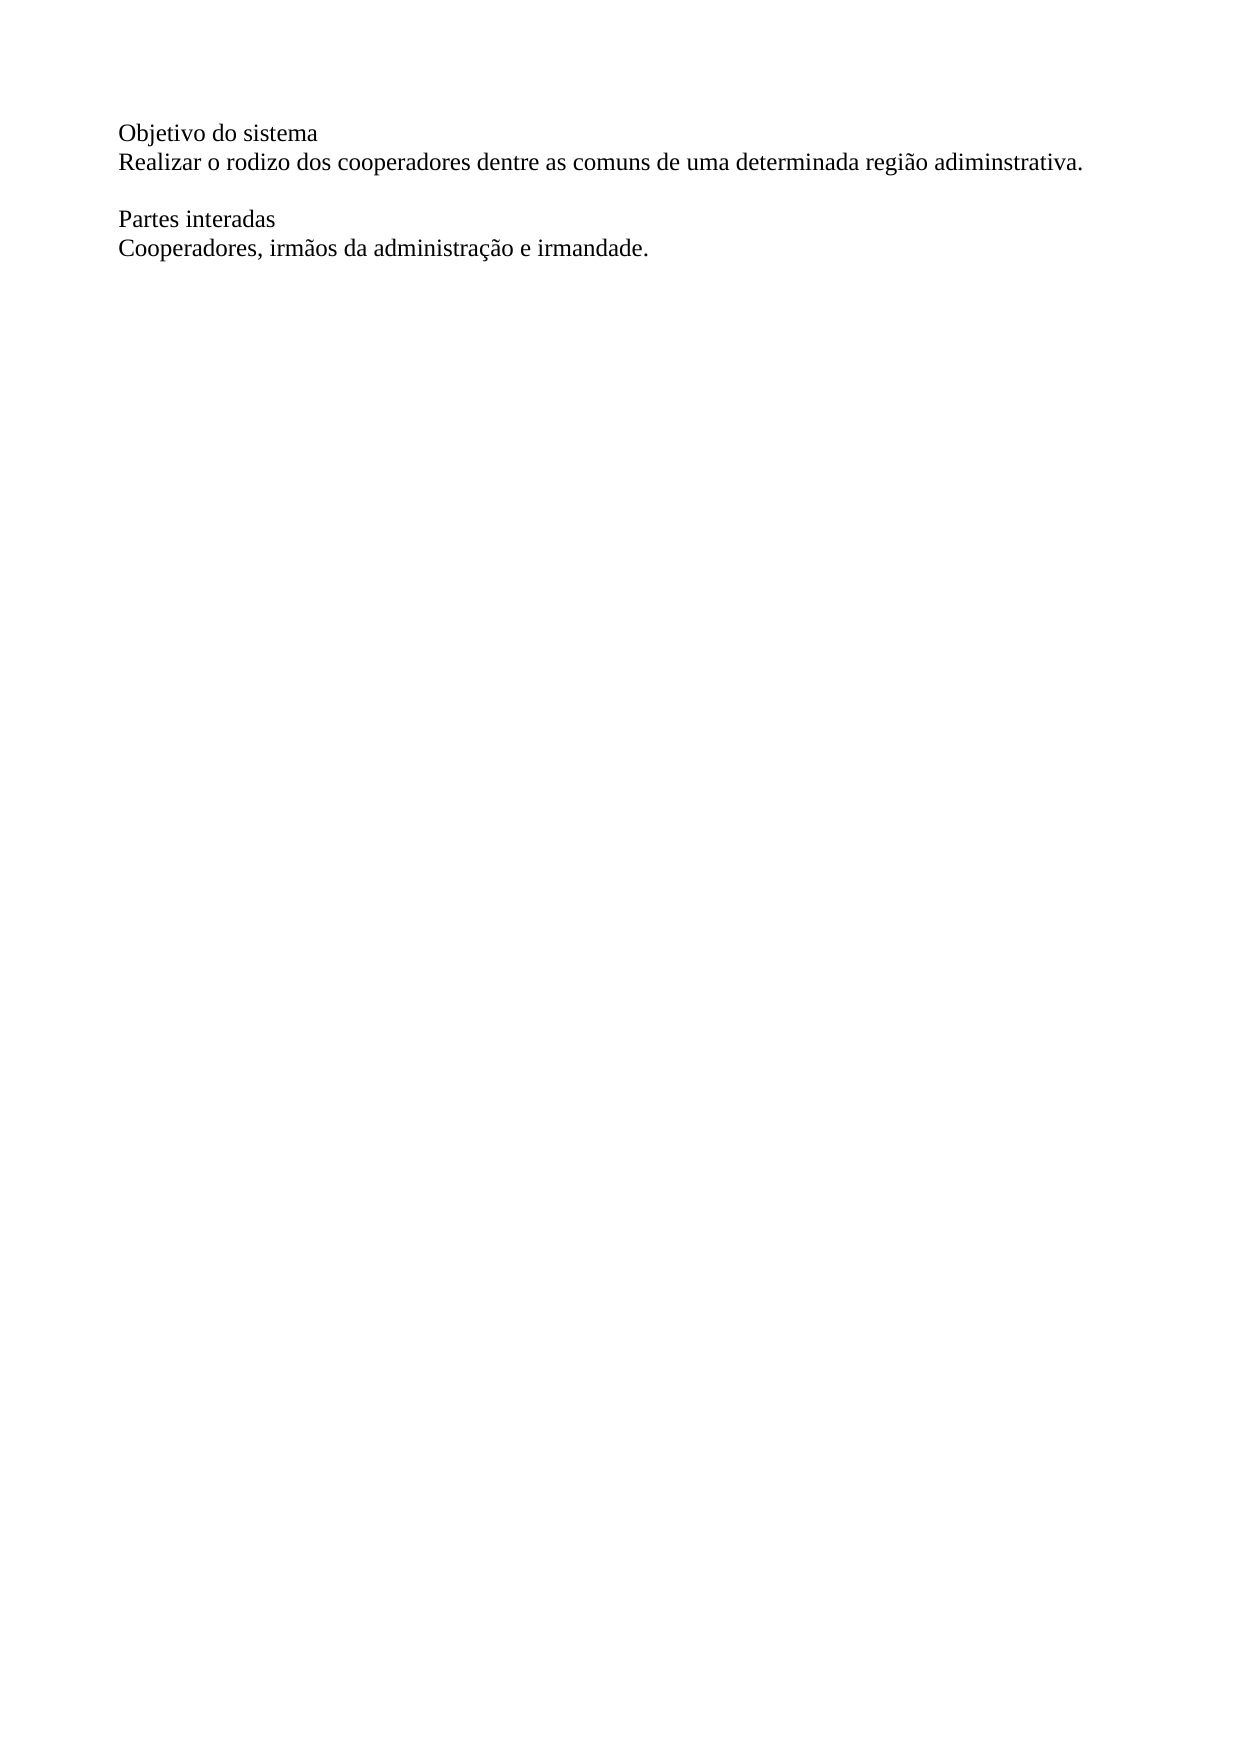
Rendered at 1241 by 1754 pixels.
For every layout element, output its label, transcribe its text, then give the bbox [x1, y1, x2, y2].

text Cooperadores, irmãos da administração e irmandade. [118, 233, 1122, 262]
text Objetivo do sistema [118, 118, 1122, 147]
text Realizar o rodizo dos cooperadores dentre as comuns de uma determinada região adiminstrativa. [118, 147, 1122, 176]
text Partes interadas [118, 204, 1122, 233]
